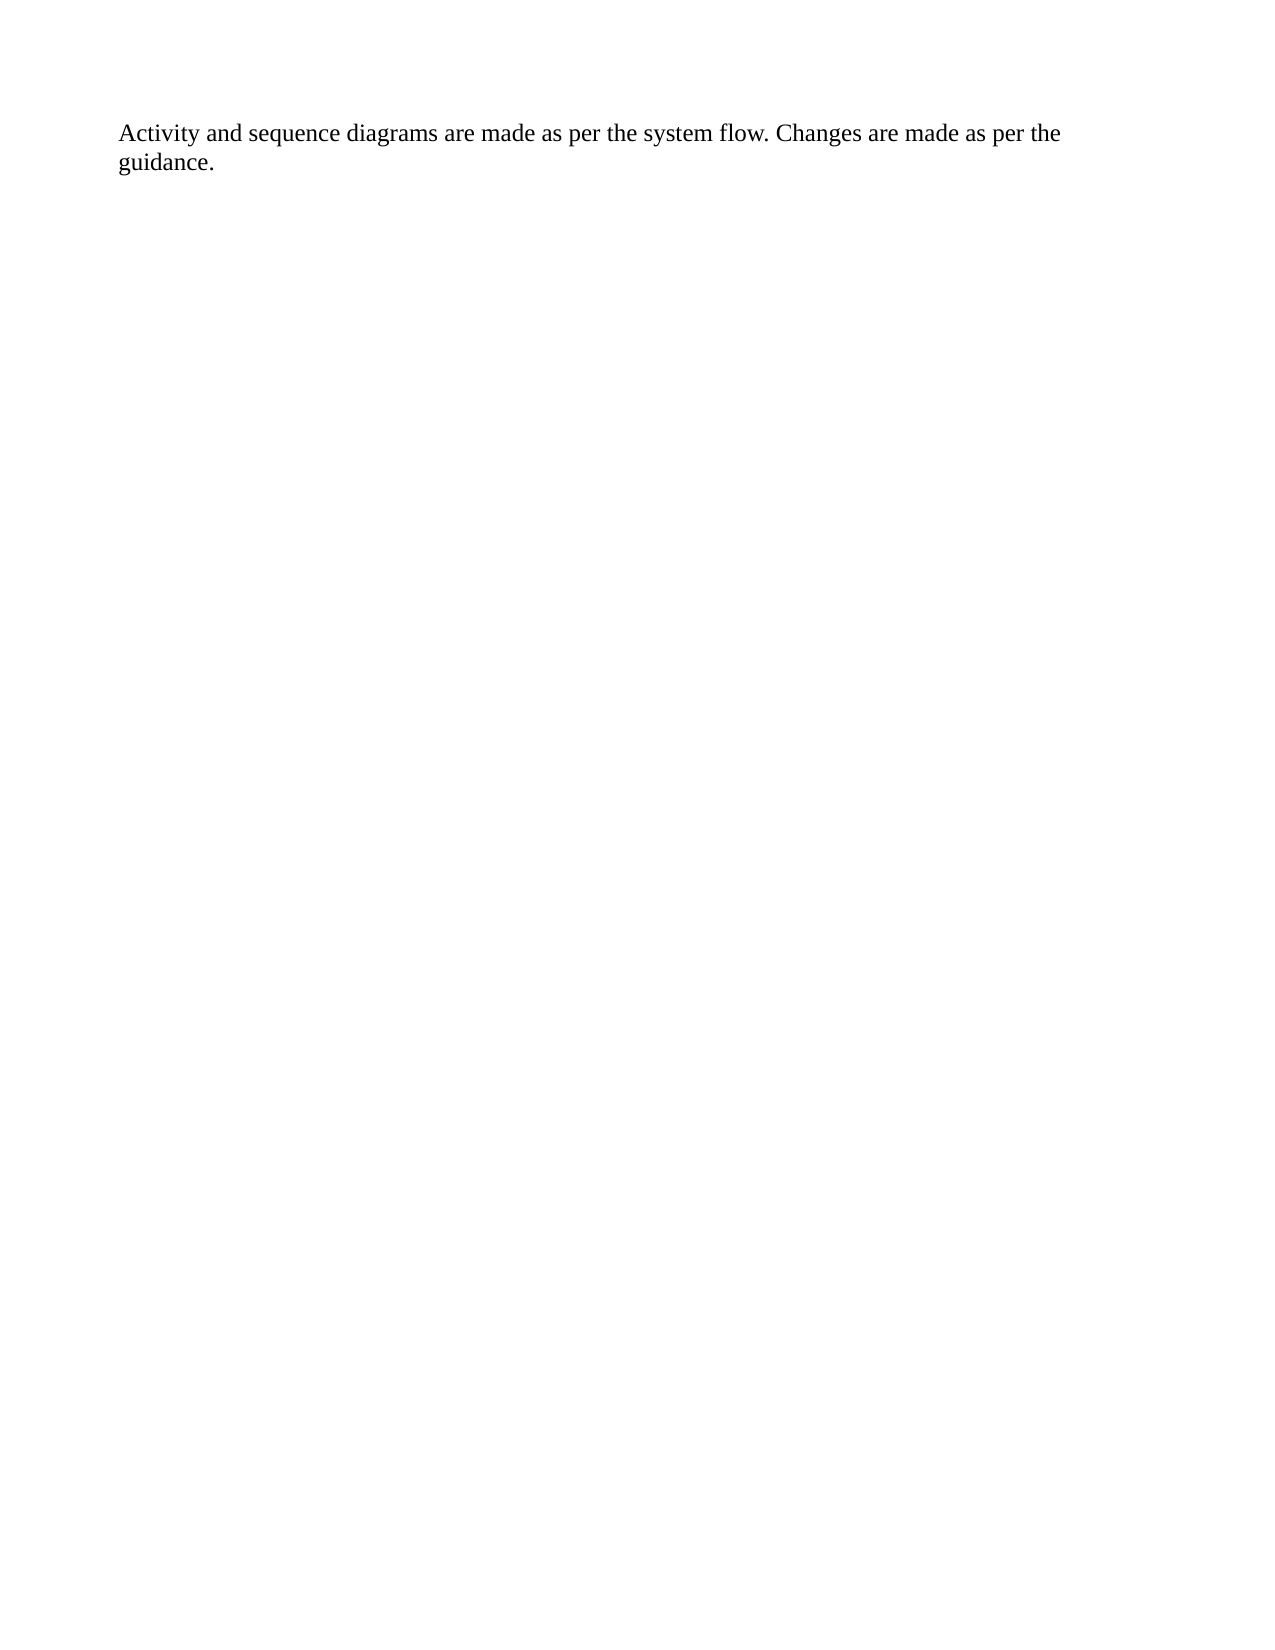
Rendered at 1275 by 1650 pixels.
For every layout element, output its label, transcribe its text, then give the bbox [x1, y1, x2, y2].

text Activity and sequence diagrams are made as per the system flow. Changes are made as per the guidance. [118, 118, 1157, 176]
